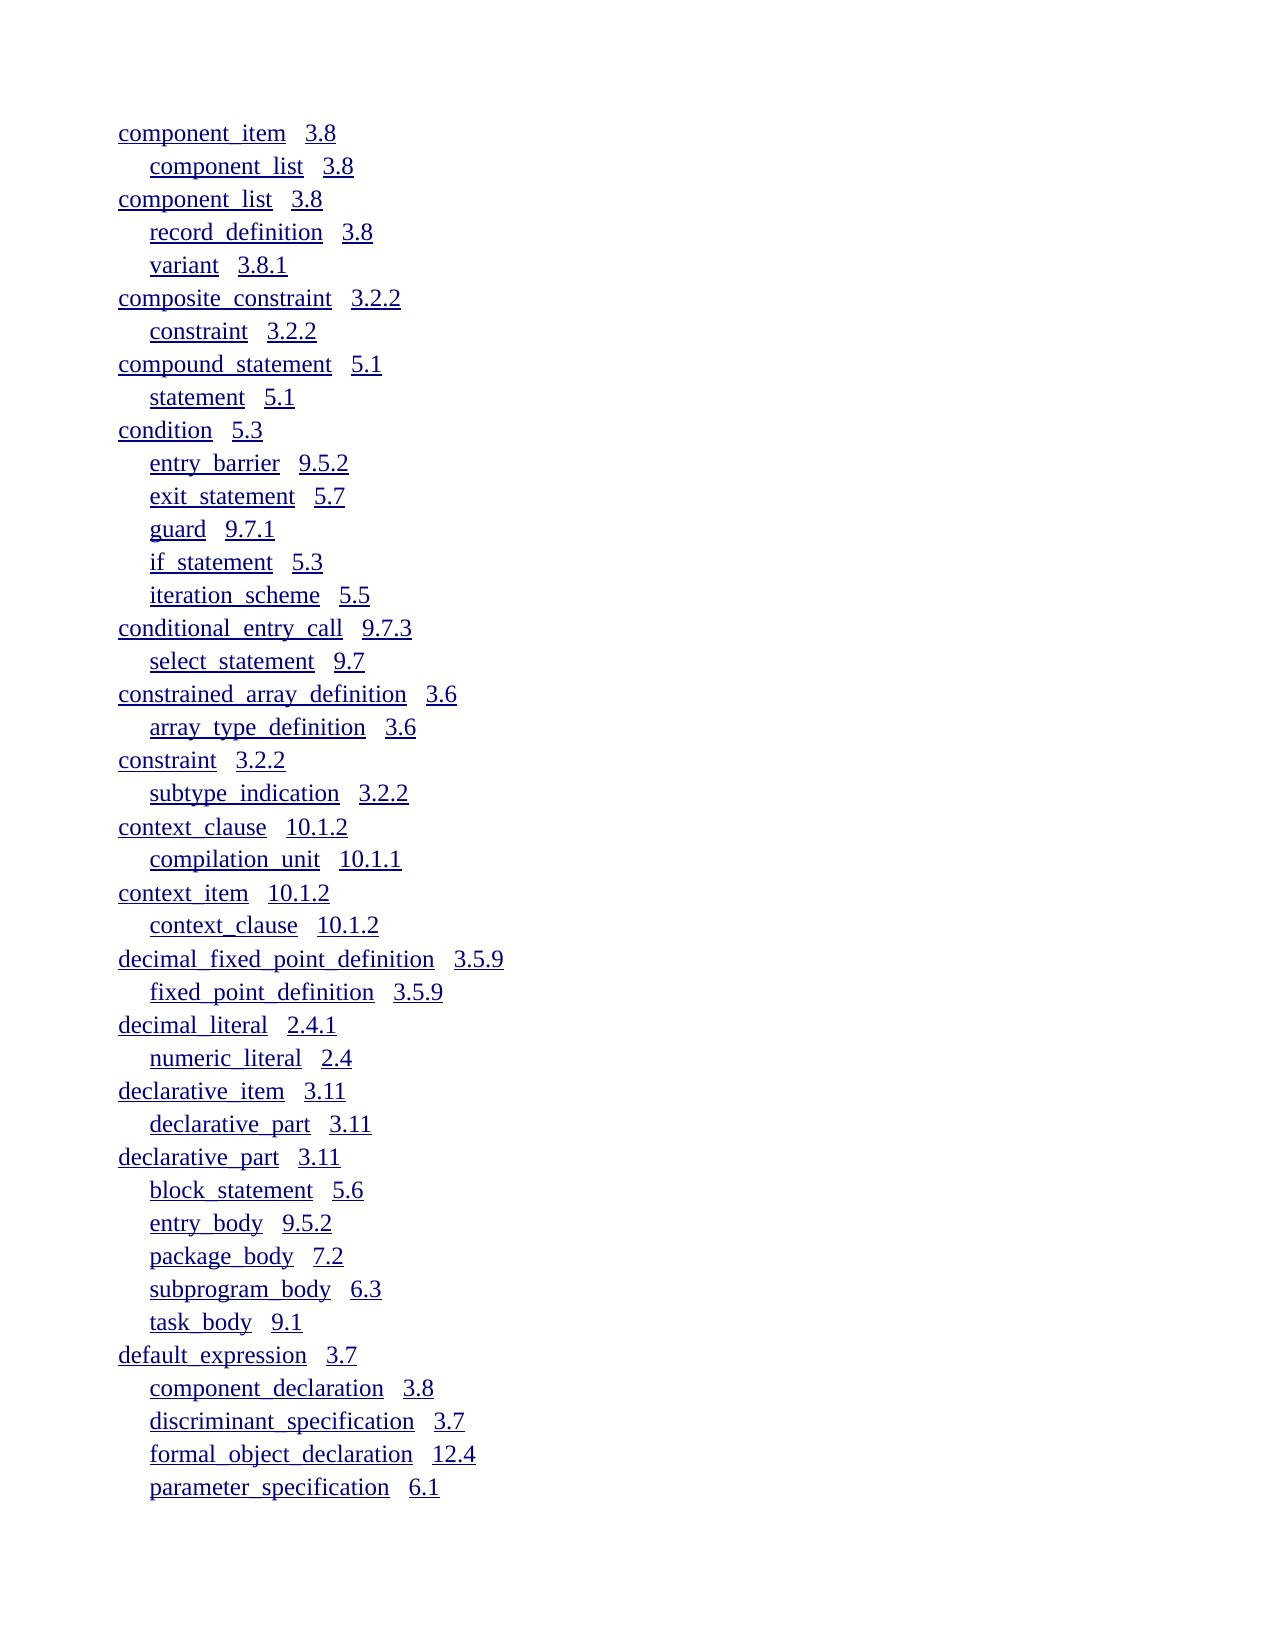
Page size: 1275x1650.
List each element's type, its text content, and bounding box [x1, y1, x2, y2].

text declarative_part 3.11 block_statement 5.6 entry_body 9.5.2 package_body 7.2 subprogram_body 6.3 task_body 9.1 [118, 1142, 1157, 1336]
text declarative_item 3.11 declarative_part 3.11 [118, 1076, 1157, 1137]
text decimal_fixed_point_definition 3.5.9 fixed_point_definition 3.5.9 [118, 944, 1157, 1005]
text component_item 3.8 component_list 3.8 [118, 118, 1157, 180]
text constrained_array_definition 3.6 array_type_definition 3.6 [118, 679, 1157, 741]
text condition 5.3 entry_barrier 9.5.2 exit_statement 5.7 guard 9.7.1 if_statement 5.3 iteration_scheme 5.5 [118, 415, 1157, 609]
text decimal_literal 2.4.1 numeric_literal 2.4 [118, 1010, 1157, 1071]
text conditional_entry_call 9.7.3 select_statement 9.7 [118, 613, 1157, 675]
text context_item 10.1.2 context_clause 10.1.2 [118, 878, 1157, 939]
text composite_constraint 3.2.2 constraint 3.2.2 [118, 283, 1157, 345]
text compound_statement 5.1 statement 5.1 [118, 349, 1157, 411]
text component_list 3.8 record_definition 3.8 variant 3.8.1 [118, 184, 1157, 279]
text default_expression 3.7 component_declaration 3.8 discriminant_specification 3.7 formal_object_declaration 12.4 parameter_specification 6.1 [118, 1340, 1157, 1501]
text context_clause 10.1.2 compilation_unit 10.1.1 [118, 812, 1157, 873]
text constraint 3.2.2 subtype_indication 3.2.2 [118, 746, 1157, 807]
